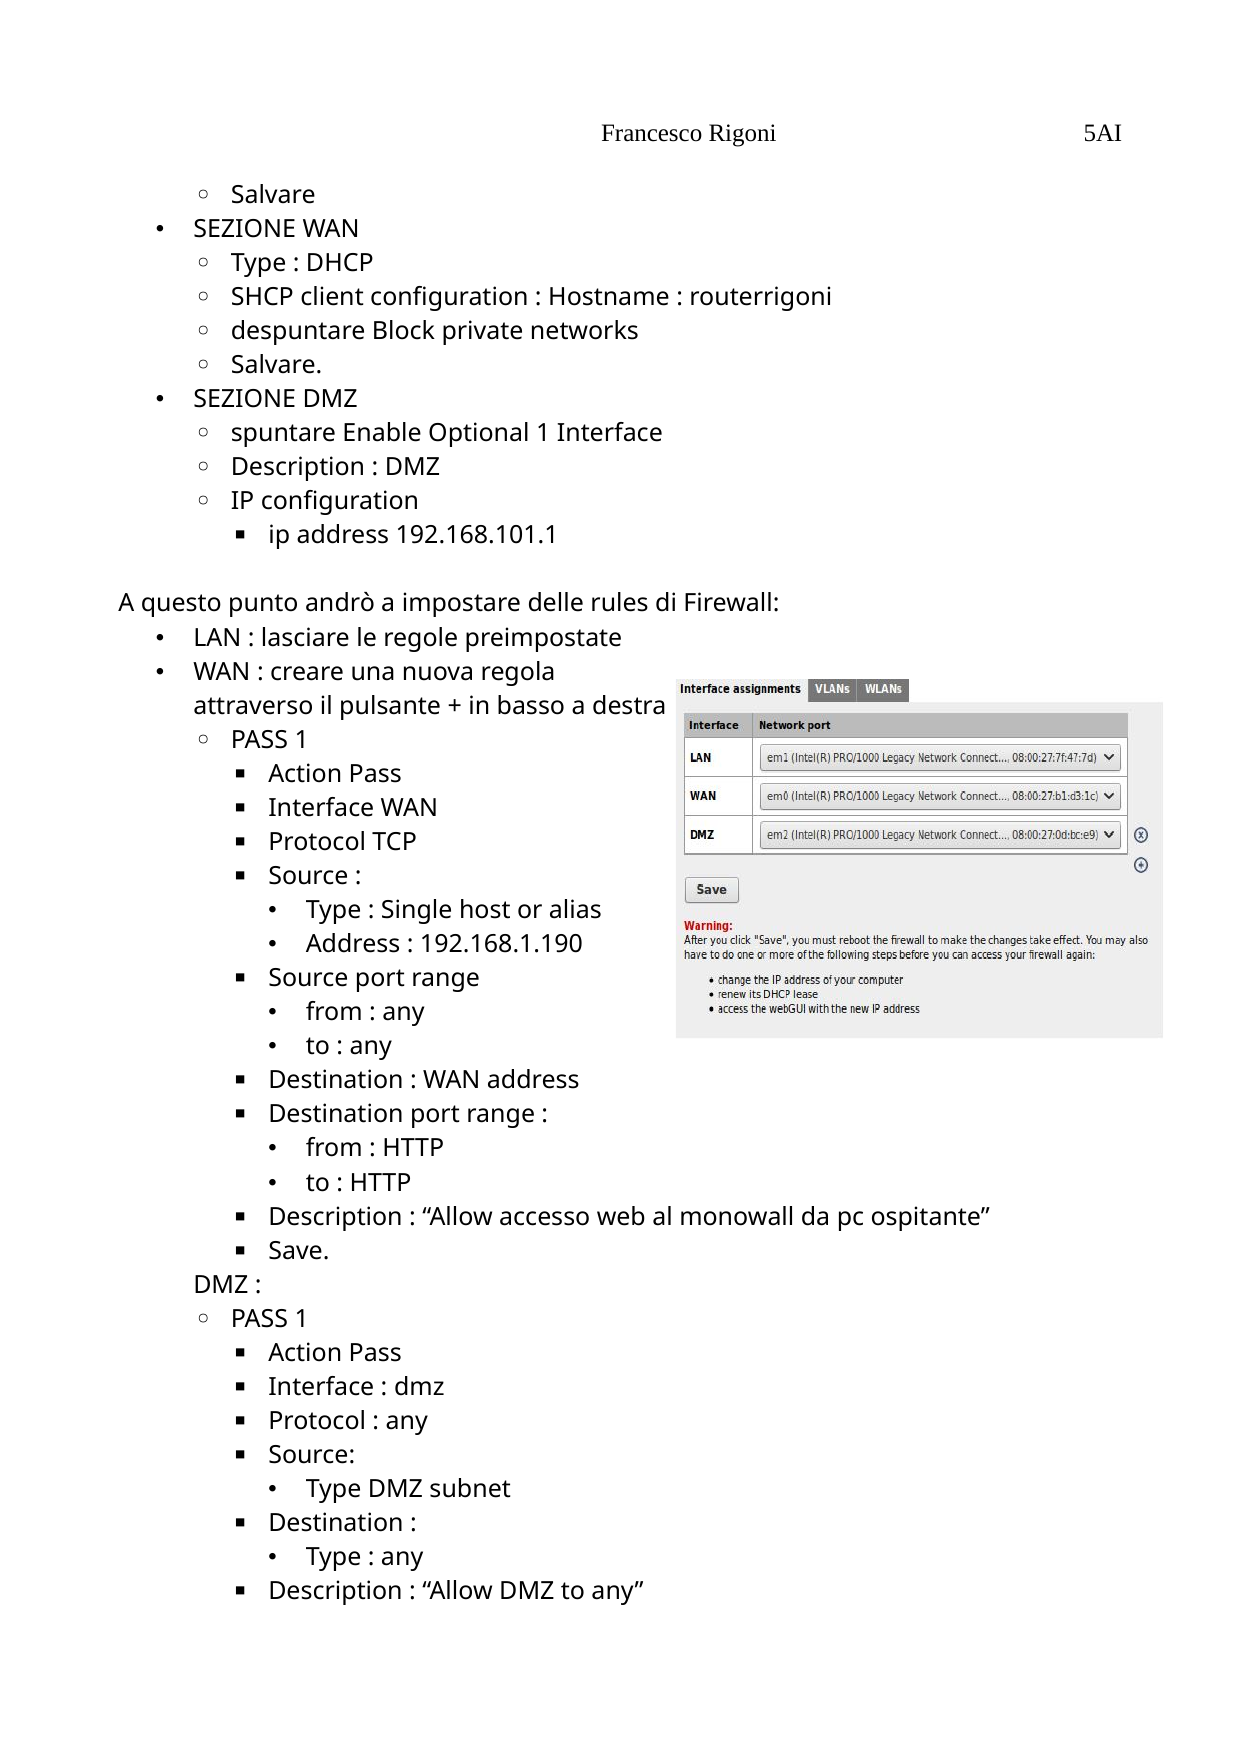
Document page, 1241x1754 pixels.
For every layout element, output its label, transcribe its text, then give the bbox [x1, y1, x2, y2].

list Interface WAN [231, 789, 675, 823]
list despuntare Block private networks [193, 313, 1122, 347]
list Type : any [268, 1539, 1122, 1573]
list Type DMZ subnet [268, 1471, 1122, 1505]
picture [675, 679, 1164, 1041]
list LAN : lasciare le regole preimpostate [156, 619, 1122, 653]
text A questo punto andrò a impostare delle rules di Firewall: [118, 585, 1122, 619]
list Destination : [231, 1505, 1122, 1539]
list Destination : WAN address [231, 1062, 1122, 1096]
list Source port range [231, 960, 675, 994]
list Protocol : any [231, 1403, 1122, 1437]
list to : any [268, 1028, 1122, 1062]
list Address : 192.168.1.190 [268, 926, 675, 960]
list Description : “Allow accesso web al monowall da pc ospitante” [231, 1198, 1122, 1232]
list to : HTTP [268, 1164, 1122, 1198]
list Description : DMZ [193, 449, 1122, 483]
list Protocol TCP [231, 823, 675, 858]
list Source: [231, 1437, 1122, 1471]
list Type : Single host or alias [268, 892, 675, 926]
list SEZIONE WAN [156, 210, 1122, 244]
list Action Pass [231, 755, 675, 789]
list WAN : creare una nuova regola attraverso il pulsante + in basso a destra [156, 653, 1122, 721]
list IP configuration [193, 483, 1122, 517]
list ip address 192.168.101.1 [231, 517, 1122, 551]
list Action Pass [231, 1334, 1122, 1368]
list SHCP client configuration : Hostname : routerrigoni [193, 278, 1122, 313]
list from : HTTP [268, 1130, 1122, 1164]
list Source : [231, 858, 675, 892]
list PASS 1 [193, 1300, 1122, 1334]
list Destination port range : [231, 1096, 1122, 1130]
list PASS 1 [193, 721, 675, 755]
list Save. [231, 1232, 1122, 1266]
list Description : “Allow DMZ to any” [231, 1573, 1122, 1607]
list Interface : dmz [231, 1368, 1122, 1403]
list Type : DHCP [193, 244, 1122, 278]
list spuntare Enable Optional 1 Interface [193, 415, 1122, 449]
list from : any [268, 994, 675, 1028]
list Salvare. [193, 347, 1122, 381]
list SEZIONE DMZ [156, 381, 1122, 415]
list Salvare [193, 176, 1122, 210]
list DMZ : [156, 1266, 1122, 1300]
